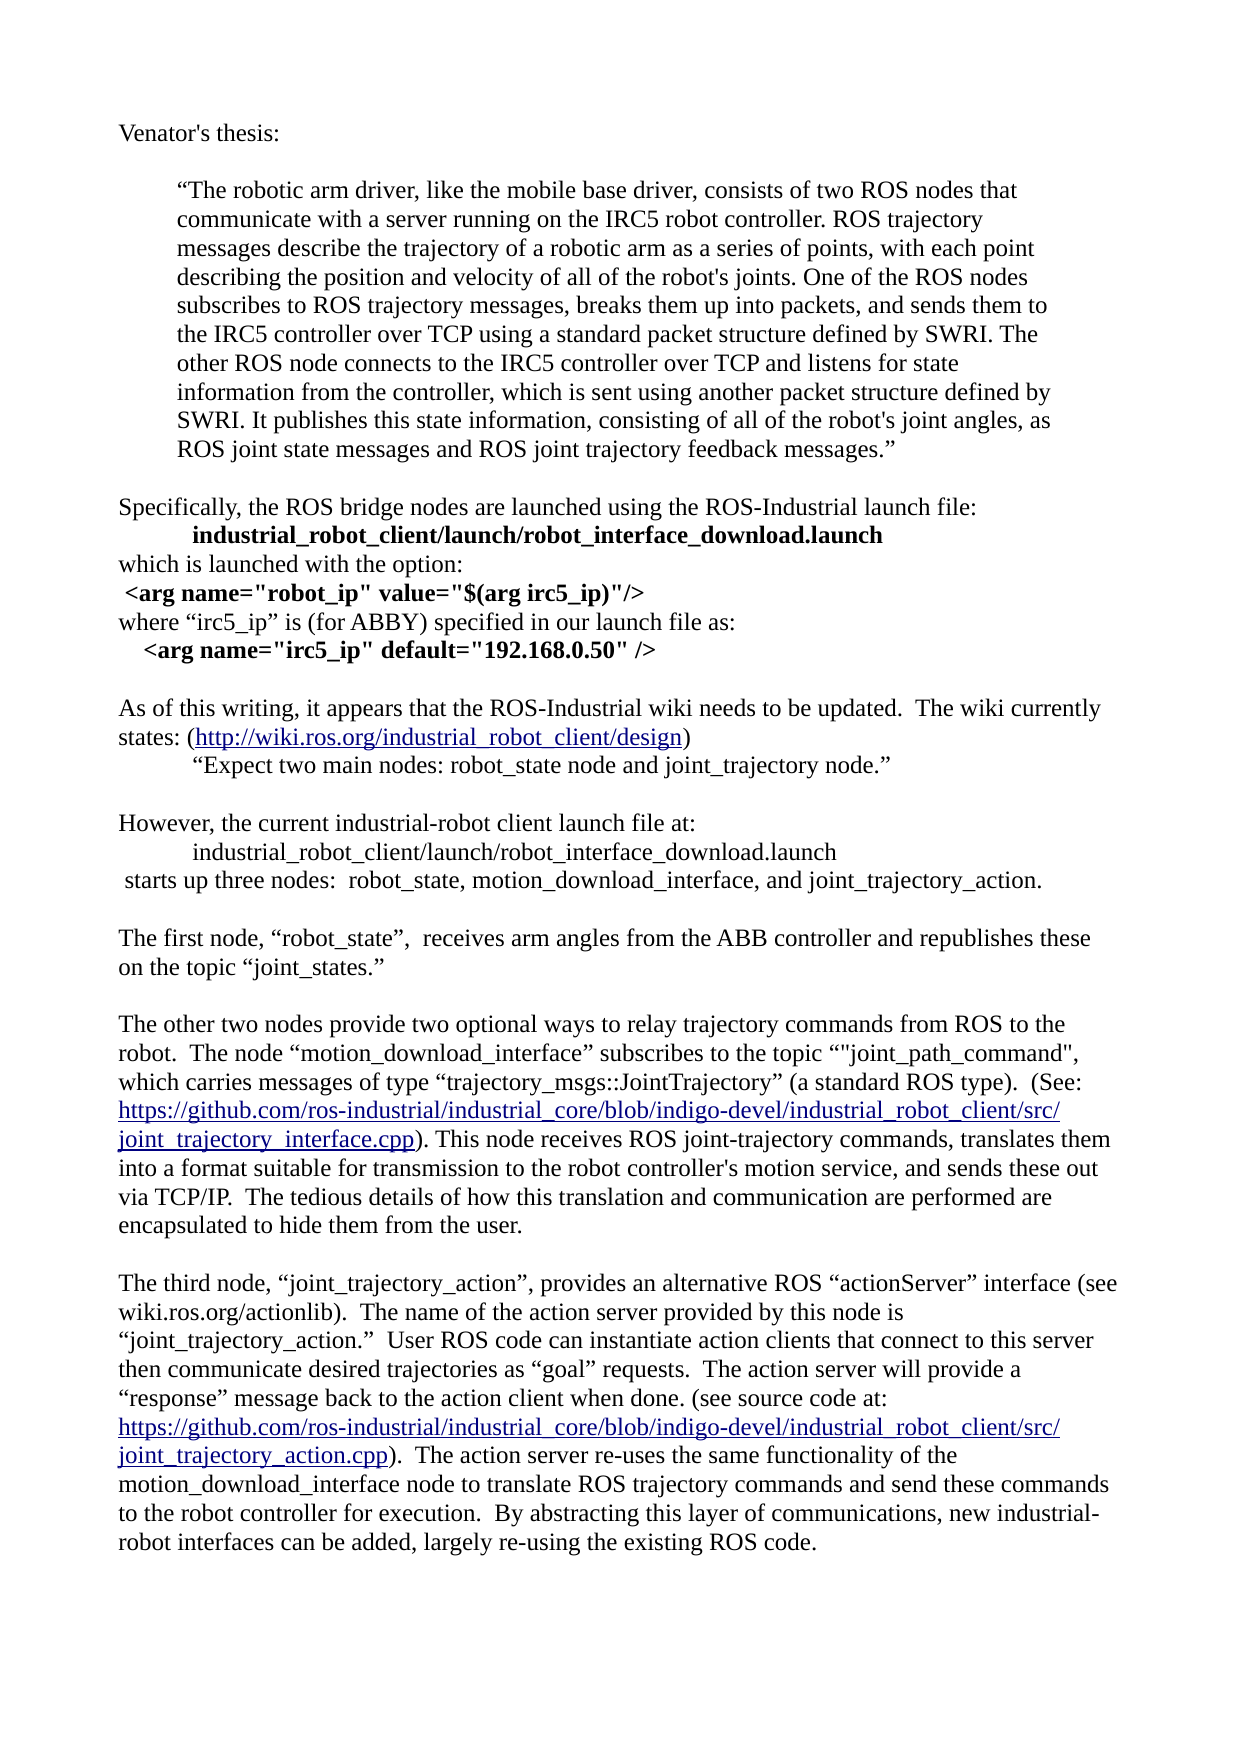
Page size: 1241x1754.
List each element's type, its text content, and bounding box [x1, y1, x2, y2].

text The other two nodes provide two optional ways to relay trajectory commands from ROS to the robot. The node “motion_download_interface” subscribes to the topic “"joint_path_command", which carries messages of type “trajectory_msgs::JointTrajectory” (a standard ROS type). (See: https://github.com/ros-industrial/industrial_core/blob/indigo-devel/industrial_robot_client/src/joint_trajectory_interface.cpp). This node receives ROS joint-trajectory commands, translates them into a format suitable for transmission to the robot controller's motion service, and sends these out via TCP/IP. The tedious details of how this translation and communication are performed are encapsulated to hide them from the user. [118, 1009, 1122, 1239]
text “Expect two main nodes: robot_state node and joint_trajectory node.” [118, 751, 1122, 779]
text ROS joint state messages and ROS joint trajectory feedback messages.” [177, 434, 1122, 463]
text The first node, “robot_state”, receives arm angles from the ABB controller and republishes these on the topic “joint_states.” [118, 923, 1122, 981]
text However, the current industrial-robot client launch file at: [118, 808, 1122, 837]
text SWRI. It publishes this state information, consisting of all of the robot's joint angles, as [177, 406, 1122, 434]
text information from the controller, which is sent using another packet structure defined by [177, 377, 1122, 406]
text starts up three nodes: robot_state, motion_download_interface, and joint_trajectory_action. [118, 866, 1122, 894]
text Venator's thesis: [118, 118, 1122, 147]
text the IRC5 controller over TCP using a standard packet structure defined by SWRI. The [177, 319, 1122, 348]
text where “irc5_ip” is (for ABBY) specified in our launch file as: [118, 607, 1122, 636]
text messages describe the trajectory of a robotic arm as a series of points, with each point [177, 233, 1122, 262]
text <arg name="irc5_ip" default="192.168.0.50" /> [118, 636, 1122, 664]
text industrial_robot_client/launch/robot_interface_download.launch [118, 521, 1122, 549]
text “The robotic arm driver, like the mobile base driver, consists of two ROS nodes that [177, 176, 1122, 204]
text other ROS node connects to the IRC5 controller over TCP and listens for state [177, 348, 1122, 377]
text industrial_robot_client/launch/robot_interface_download.launch [118, 837, 1122, 866]
text Specifically, the ROS bridge nodes are launched using the ROS-Industrial launch file: [118, 492, 1122, 521]
text subscribes to ROS trajectory messages, breaks them up into packets, and sends them to [177, 291, 1122, 319]
text The third node, “joint_trajectory_action”, provides an alternative ROS “actionServer” interface (see wiki.ros.org/actionlib). The name of the action server provided by this node is “joint_trajectory_action.” User ROS code can instantiate action clients that connect to this server then communicate desired trajectories as “goal” requests. The action server will provide a “response” message back to the action client when done. (see source code at: https://github.com/ros-industrial/industrial_core/blob/indigo-devel/industrial_robot_client/src/joint_trajectory_action.cpp). The action server re-uses the same functionality of the motion_download_interface node to translate ROS trajectory commands and send these commands to the robot controller for execution. By abstracting this layer of communications, new industrial-robot interfaces can be added, largely re-using the existing ROS code. [118, 1268, 1122, 1556]
text communicate with a server running on the IRC5 robot controller. ROS trajectory [177, 204, 1122, 233]
text which is launched with the option: [118, 549, 1122, 578]
text describing the position and velocity of all of the robot's joints. One of the ROS nodes [177, 262, 1122, 291]
text <arg name="robot_ip" value="$(arg irc5_ip)"/> [118, 578, 1122, 607]
text As of this writing, it appears that the ROS-Industrial wiki needs to be updated. The wiki currently states: (http://wiki.ros.org/industrial_robot_client/design) [118, 693, 1122, 751]
